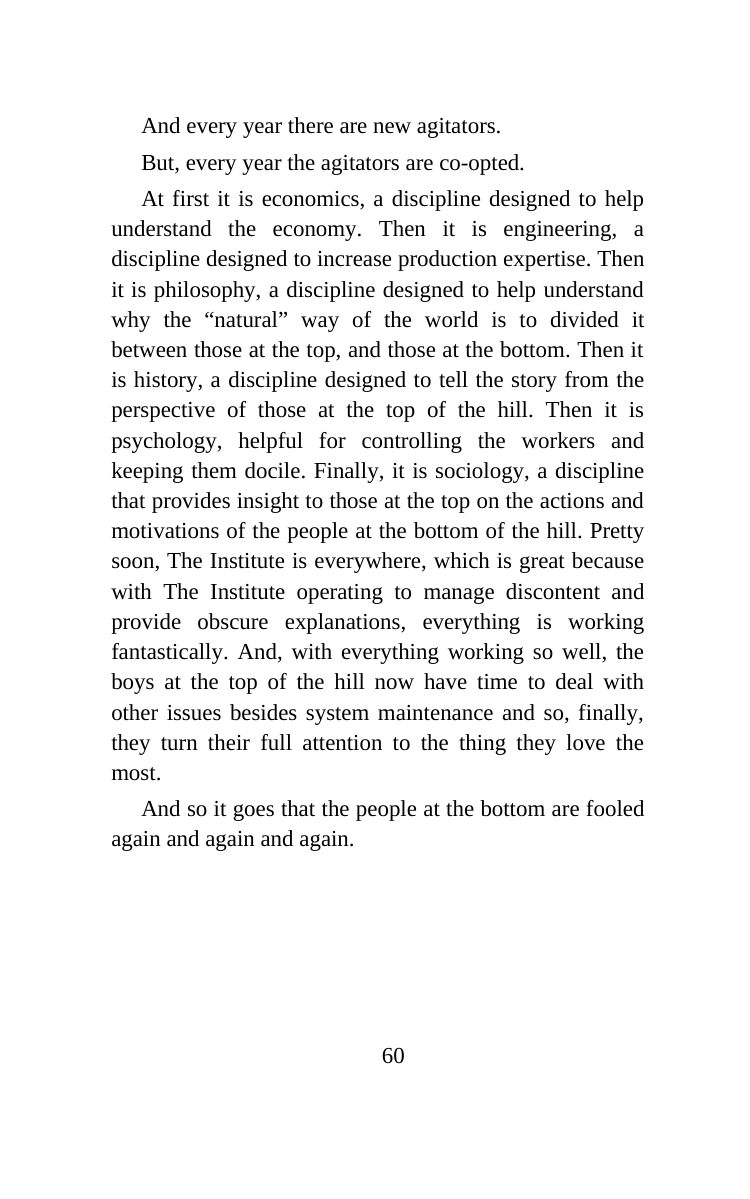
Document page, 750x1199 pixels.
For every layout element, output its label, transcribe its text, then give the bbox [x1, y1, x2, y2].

text And so it goes that the people at the bottom are fooled again and again and again. [111, 795, 645, 852]
text At first it is economics, a discipline designed to help understand the economy. Then it is engineering, a discipline designed to increase production expertise. Then it is philosophy, a discipline designed to help understand why the “natural” way of the world is to divided it between those at the top, and those at the bottom. Then it is history, a discipline designed to tell the story from the perspective of those at the top of the hill. Then it is psychology, helpful for controlling the workers and keeping them docile. Finally, it is sociology, a discipline that provides insight to those at the top on the actions and motivations of the people at the bottom of the hill. Pretty soon, The Institute is everywhere, which is great because with The Institute operating to manage discontent and provide obscure explanations, everything is working fantastically. And, with everything working so well, the boys at the top of the hill now have time to deal with other issues besides system maintenance and so, finally, they turn their full attention to the thing they love the most. [111, 185, 645, 785]
text And every year there are new agitators. [111, 112, 645, 139]
text But, every year the agitators are co-opted. [111, 149, 645, 175]
